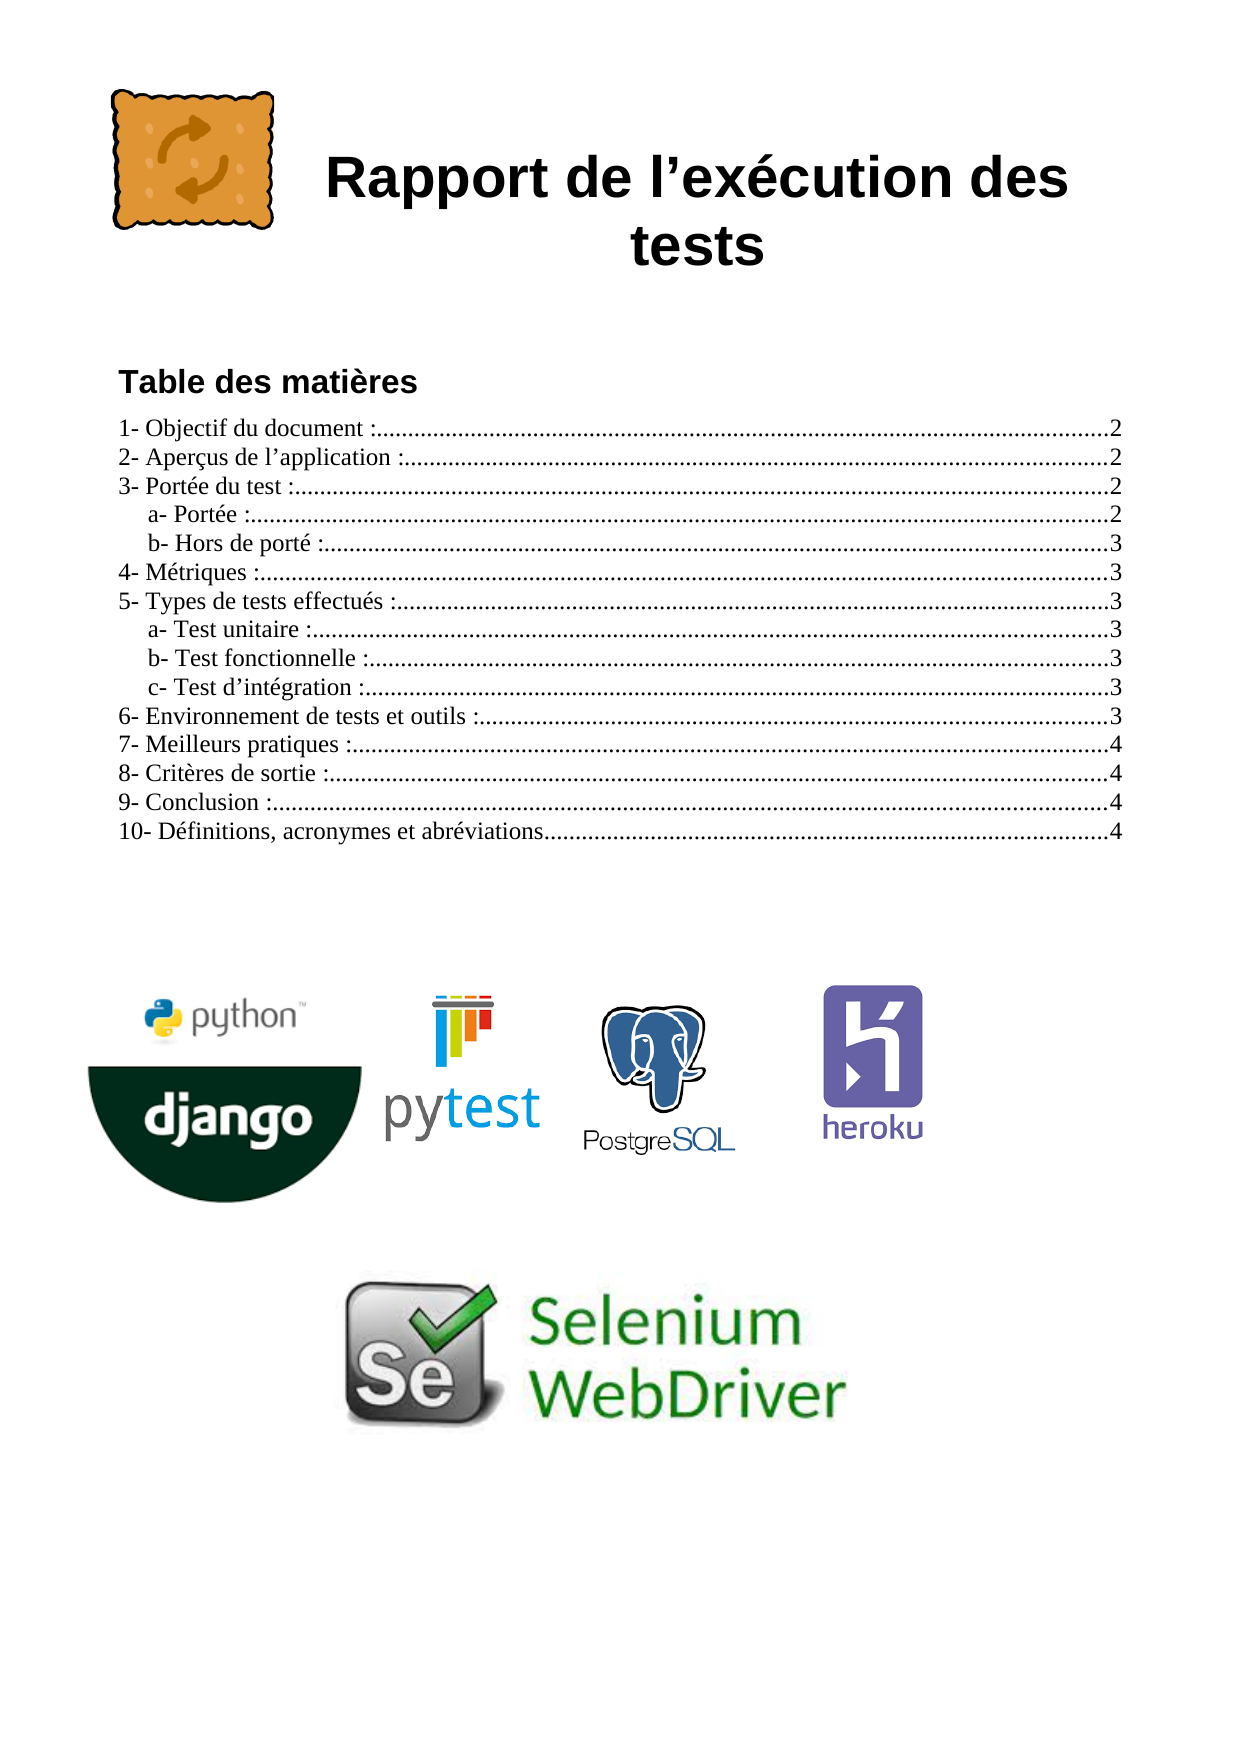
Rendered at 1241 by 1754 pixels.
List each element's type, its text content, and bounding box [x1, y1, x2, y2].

text 6- Environnement de tests et outils : 3 [118, 701, 1122, 729]
text 3- Portée du test : 2 [118, 471, 1122, 499]
text 9- Conclusion : 4 [118, 787, 1122, 816]
text 7- Meilleurs pratiques : 4 [118, 729, 1122, 758]
title Rapport de l’exécution des tests [118, 143, 1122, 277]
text 8- Critères de sortie : 4 [118, 758, 1122, 787]
subtitle Table des matières [118, 362, 1122, 401]
text b- Test fonctionnelle : 3 [148, 643, 1122, 672]
text 5- Types de tests effectués : 3 [118, 586, 1122, 614]
text b- Hors de porté : 3 [148, 528, 1122, 557]
text 1- Objectif du document : 2 [118, 413, 1122, 442]
text a- Portée : 2 [148, 499, 1122, 528]
text c- Test d’intégration : 3 [148, 672, 1122, 701]
picture [322, 1246, 876, 1469]
picture [569, 979, 744, 1174]
text 2- Aperçus de l’application : 2 [118, 442, 1122, 471]
picture [79, 921, 563, 1212]
text a- Test unitaire : 3 [148, 614, 1122, 643]
text 4- Métriques : 3 [118, 557, 1122, 586]
picture [110, 77, 275, 241]
picture [747, 968, 998, 1156]
text 10- Définitions, acronymes et abréviations 4 [118, 816, 1122, 844]
